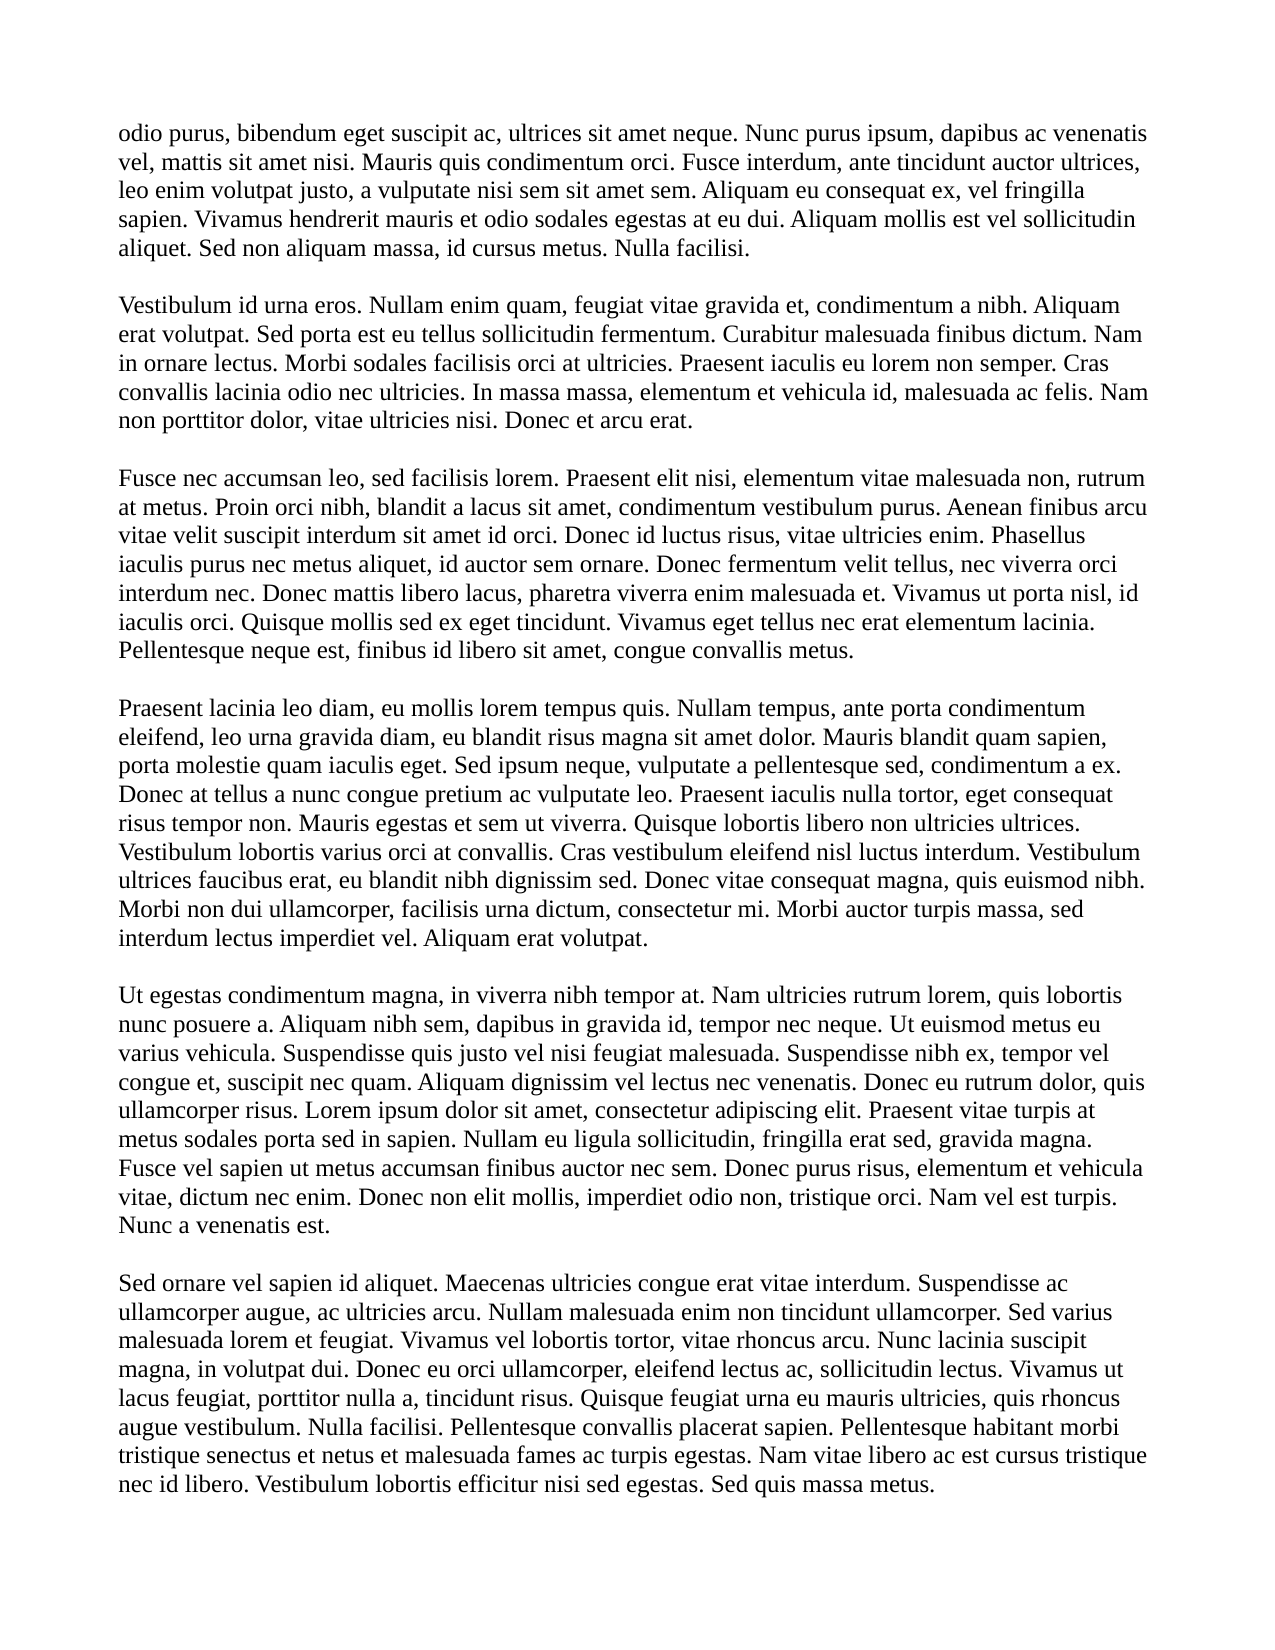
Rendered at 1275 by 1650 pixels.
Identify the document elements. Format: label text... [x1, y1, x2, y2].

text Praesent lacinia leo diam, eu mollis lorem tempus quis. Nullam tempus, ante porta condimentum eleifend, leo urna gravida diam, eu blandit risus magna sit amet dolor. Mauris blandit quam sapien, porta molestie quam iaculis eget. Sed ipsum neque, vulputate a pellentesque sed, condimentum a ex. Donec at tellus a nunc congue pretium ac vulputate leo. Praesent iaculis nulla tortor, eget consequat risus tempor non. Mauris egestas et sem ut viverra. Quisque lobortis libero non ultricies ultrices. Vestibulum lobortis varius orci at convallis. Cras vestibulum eleifend nisl luctus interdum. Vestibulum ultrices faucibus erat, eu blandit nibh dignissim sed. Donec vitae consequat magna, quis euismod nibh. Morbi non dui ullamcorper, facilisis urna dictum, consectetur mi. Morbi auctor turpis massa, sed interdum lectus imperdiet vel. Aliquam erat volutpat. [118, 693, 1157, 952]
text Vestibulum id urna eros. Nullam enim quam, feugiat vitae gravida et, condimentum a nibh. Aliquam erat volutpat. Sed porta est eu tellus sollicitudin fermentum. Curabitur malesuada finibus dictum. Nam in ornare lectus. Morbi sodales facilisis orci at ultricies. Praesent iaculis eu lorem non semper. Cras convallis lacinia odio nec ultricies. In massa massa, elementum et vehicula id, malesuada ac felis. Nam non porttitor dolor, vitae ultricies nisi. Donec et arcu erat. [118, 291, 1157, 434]
text odio purus, bibendum eget suscipit ac, ultrices sit amet neque. Nunc purus ipsum, dapibus ac venenatis vel, mattis sit amet nisi. Mauris quis condimentum orci. Fusce interdum, ante tincidunt auctor ultrices, leo enim volutpat justo, a vulputate nisi sem sit amet sem. Aliquam eu consequat ex, vel fringilla sapien. Vivamus hendrerit mauris et odio sodales egestas at eu dui. Aliquam mollis est vel sollicitudin aliquet. Sed non aliquam massa, id cursus metus. Nulla facilisi. [118, 118, 1157, 262]
text Fusce nec accumsan leo, sed facilisis lorem. Praesent elit nisi, elementum vitae malesuada non, rutrum at metus. Proin orci nibh, blandit a lacus sit amet, condimentum vestibulum purus. Aenean finibus arcu vitae velit suscipit interdum sit amet id orci. Donec id luctus risus, vitae ultricies enim. Phasellus iaculis purus nec metus aliquet, id auctor sem ornare. Donec fermentum velit tellus, nec viverra orci interdum nec. Donec mattis libero lacus, pharetra viverra enim malesuada et. Vivamus ut porta nisl, id iaculis orci. Quisque mollis sed ex eget tincidunt. Vivamus eget tellus nec erat elementum lacinia. Pellentesque neque est, finibus id libero sit amet, congue convallis metus. [118, 463, 1157, 664]
text Ut egestas condimentum magna, in viverra nibh tempor at. Nam ultricies rutrum lorem, quis lobortis nunc posuere a. Aliquam nibh sem, dapibus in gravida id, tempor nec neque. Ut euismod metus eu varius vehicula. Suspendisse quis justo vel nisi feugiat malesuada. Suspendisse nibh ex, tempor vel congue et, suscipit nec quam. Aliquam dignissim vel lectus nec venenatis. Donec eu rutrum dolor, quis ullamcorper risus. Lorem ipsum dolor sit amet, consectetur adipiscing elit. Praesent vitae turpis at metus sodales porta sed in sapien. Nullam eu ligula sollicitudin, fringilla erat sed, gravida magna. Fusce vel sapien ut metus accumsan finibus auctor nec sem. Donec purus risus, elementum et vehicula vitae, dictum nec enim. Donec non elit mollis, imperdiet odio non, tristique orci. Nam vel est turpis. Nunc a venenatis est. [118, 981, 1157, 1239]
text Sed ornare vel sapien id aliquet. Maecenas ultricies congue erat vitae interdum. Suspendisse ac ullamcorper augue, ac ultricies arcu. Nullam malesuada enim non tincidunt ullamcorper. Sed varius malesuada lorem et feugiat. Vivamus vel lobortis tortor, vitae rhoncus arcu. Nunc lacinia suscipit magna, in volutpat dui. Donec eu orci ullamcorper, eleifend lectus ac, sollicitudin lectus. Vivamus ut lacus feugiat, porttitor nulla a, tincidunt risus. Quisque feugiat urna eu mauris ultricies, quis rhoncus augue vestibulum. Nulla facilisi. Pellentesque convallis placerat sapien. Pellentesque habitant morbi tristique senectus et netus et malesuada fames ac turpis egestas. Nam vitae libero ac est cursus tristique nec id libero. Vestibulum lobortis efficitur nisi sed egestas. Sed quis massa metus. [118, 1268, 1157, 1498]
